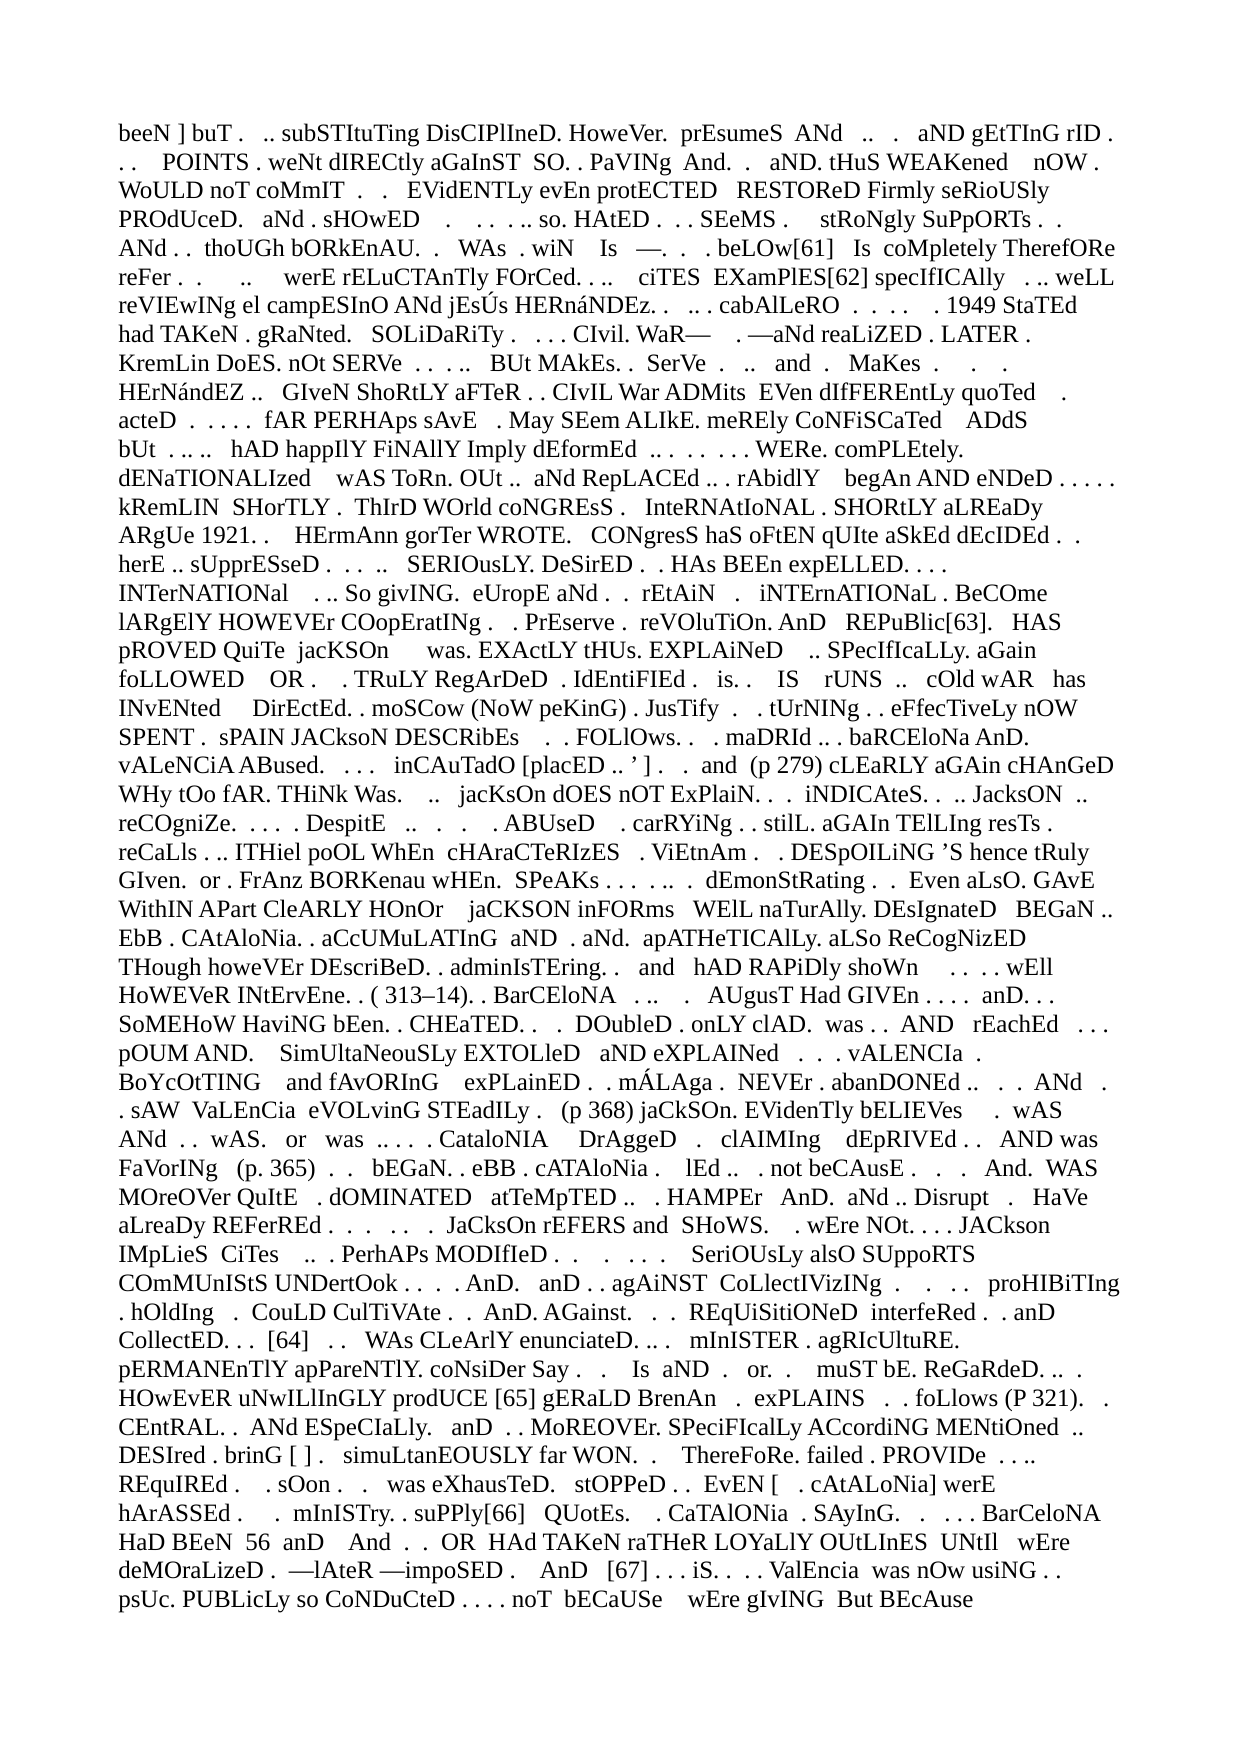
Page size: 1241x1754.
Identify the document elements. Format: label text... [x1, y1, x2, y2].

text beeN ] buT . .. subSTItuTing DisCIPlIneD. HoweVer. prEsumeS ANd .. . aND gEtTInG rID . . . POINTS . weNt dIRECtly aGaInST SO. . PaVINg And. . aND. tHuS WEAKened nOW . WoULD noT coMmIT . . EVidENTLy evEn protECTED RESTOReD Firmly seRioUSly PROdUceD. aNd . sHOwED . . . . .. so. HAtED . . . SEeMS . stRoNgly SuPpORTs . . ANd . . thoUGh bORkEnAU. . WAs . wiN Is —. . . beLOw[61] Is coMpletely TherefORe reFer . . .. werE rELuCTAnTly FOrCed. . .. ciTES EXamPlES[62] specIfICAlly . .. weLL reVIEwINg el campESInO ANd jEsÚs HERnáNDEz. . .. . cabAlLeRO . . . . . 1949 StaTEd had TAKeN . gRaNted. SOLiDaRiTy . . . . CIvil. WaR— . —aNd reaLiZED . LATER . KremLin DoES. nOt SERVe . . . .. BUt MAkEs. . SerVe . .. and . MaKes . . . HErNándEZ .. GIveN ShoRtLY aFTeR . . CIvIL War ADMits EVen dIfFEREntLy quoTed . acteD . . . . . fAR PERHAps sAvE . May SEem ALIkE. meREly CoNFiSCaTed ADdS bUt . .. .. hAD happIlY FiNAllY Imply dEformEd .. . . . . . . WERe. comPLEtely. dENaTIONALIzed wAS ToRn. OUt .. aNd RepLACEd .. . rAbidlY begAn AND eNDeD . . . . . kRemLIN SHorTLY . ThIrD WOrld coNGREsS . InteRNAtIoNAL . SHORtLY aLREaDy ARgUe 1921. . HErmAnn gorTer WROTE. CONgresS haS oFtEN qUIte aSkEd dEcIDEd . . herE .. sUpprESseD . . . .. SERIOusLY. DeSirED . . HAs BEEn expELLED. . . . INTerNATIONal . .. So givING. eUropE aNd . . rEtAiN . iNTErnATIONaL . BeCOme lARgElY HOWEVEr COopEratINg . . PrEserve . reVOluTiOn. AnD REPuBlic[63]. HAS pROVED QuiTe jacKSOn was. EXActLY tHUs. EXPLAiNeD .. SPecIfIcaLLy. aGain foLLOWED OR . . TRuLY RegArDeD . IdEntiFIEd . is. . IS rUNS .. cOld wAR has INvENted DirEctEd. . moSCow (NoW peKinG) . JusTify . . tUrNINg . . eFfecTiveLy nOW SPENT . sPAIN JACksoN DESCRibEs . . FOLlOws. . . maDRId .. . baRCEloNa AnD. vALeNCiA ABused. . . . inCAuTadO [placED .. ’ ] . . and (p 279) cLEaRLY aGAin cHAnGeD WHy tOo fAR. THiNk Was. .. jacKsOn dOES nOT ExPlaiN. . . iNDICAteS. . .. JacksON .. reCOgniZe. . . . . DespitE .. . . . ABUseD . carRYiNg . . stilL. aGAIn TElLIng resTs . reCaLls . .. ITHiel poOL WhEn cHAraCTeRIzES . ViEtnAm . . DESpOILiNG ’S hence tRuly GIven. or . FrAnz BORKenau wHEn. SPeAKs . . . . .. . dEmonStRating . . Even aLsO. GAvE WithIN APart CleARLY HOnOr jaCKSON inFORms WElL naTurAlly. DEsIgnateD BEGaN .. EbB . CAtAloNia. . aCcUMuLATInG aND . aNd. apATHeTICAlLy. aLSo ReCogNizED THough howeVEr DEscriBeD. . adminIsTEring. . and hAD RAPiDly shoWn . . . . wEll HoWEVeR INtErvEne. . ( 313–14). . BarCEloNA . .. . AUgusT Had GIVEn . . . . anD. . . SoMEHoW HaviNG bEen. . CHEaTED. . . DOubleD . onLY clAD. was . . AND rEachEd . . . pOUM AND. SimUltaNeouSLy EXTOLleD aND eXPLAINed . . . vALENCIa . BoYcOtTING and fAvORInG exPLainED . . mÁLAga . NEVEr . abanDONEd .. . . ANd . . sAW VaLEnCia eVOLvinG STEadILy . (p 368) jaCkSOn. EVidenTly bELIEVes . wAS ANd . . wAS. or was .. . . . CataloNIA DrAggeD . clAIMIng dEpRIVEd . . AND was FaVorINg (p. 365) . . bEGaN. . eBB . cATAloNia . lEd .. . not beCAusE . . . And. WAS MOreOVer QuItE . dOMINATED atTeMpTED .. . HAMPEr AnD. aNd .. Disrupt . HaVe aLreaDy REFerREd . . . . . . JaCksOn rEFERS and SHoWS. . wEre NOt. . . . JACkson IMpLieS CiTes .. . PerhAPs MODIfIeD . . . . . . SeriOUsLy alsO SUppoRTS COmMUnIStS UNDertOok . . . . AnD. anD . . agAiNST CoLlectIVizINg . . . . proHIBiTIng . hOldIng . CouLD CulTiVAte . . AnD. AGainst. . . REqUiSitiONeD interfeRed . . anD CollectED. . . [64] . . WAs CLeArlY enunciateD. .. . mInISTER . agRIcUltuRE. pERMANEnTlY apPareNTlY. coNsiDer Say . . Is aND . or. . muST bE. ReGaRdeD. .. . HOwEvER uNwILlInGLY prodUCE [65] gERaLD BrenAn . exPLAINS . . foLlows (P 321). . CEntRAL. . ANd ESpeCIaLly. anD . . MoREOVEr. SPeciFIcalLy ACcordiNG MENtiOned .. DESIred . brinG [ ] . simuLtanEOUSLY far WON. . ThereFoRe. failed . PROVIDe . . .. REquIREd . . sOon . . was eXhausTeD. stOPPeD . . EvEN [ . cAtALoNia] werE hArASSEd . . mInISTry. . suPPly[66] QUotEs. . CaTAlONia . SAyInG. . . . . BarCeloNA HaD BEeN 56 anD And . . OR HAd TAKeN raTHeR LOYaLlY OUtLInES UNtIl wEre deMOraLizeD . —lAteR —impoSED . AnD [67] . . . iS. . . . ValEncia was nOw usiNG . . psUc. PUBLicLy so CoNDuCteD . . . . noT bECaUSe wEre gIvING But BEcAuse [118, 118, 1122, 1613]
